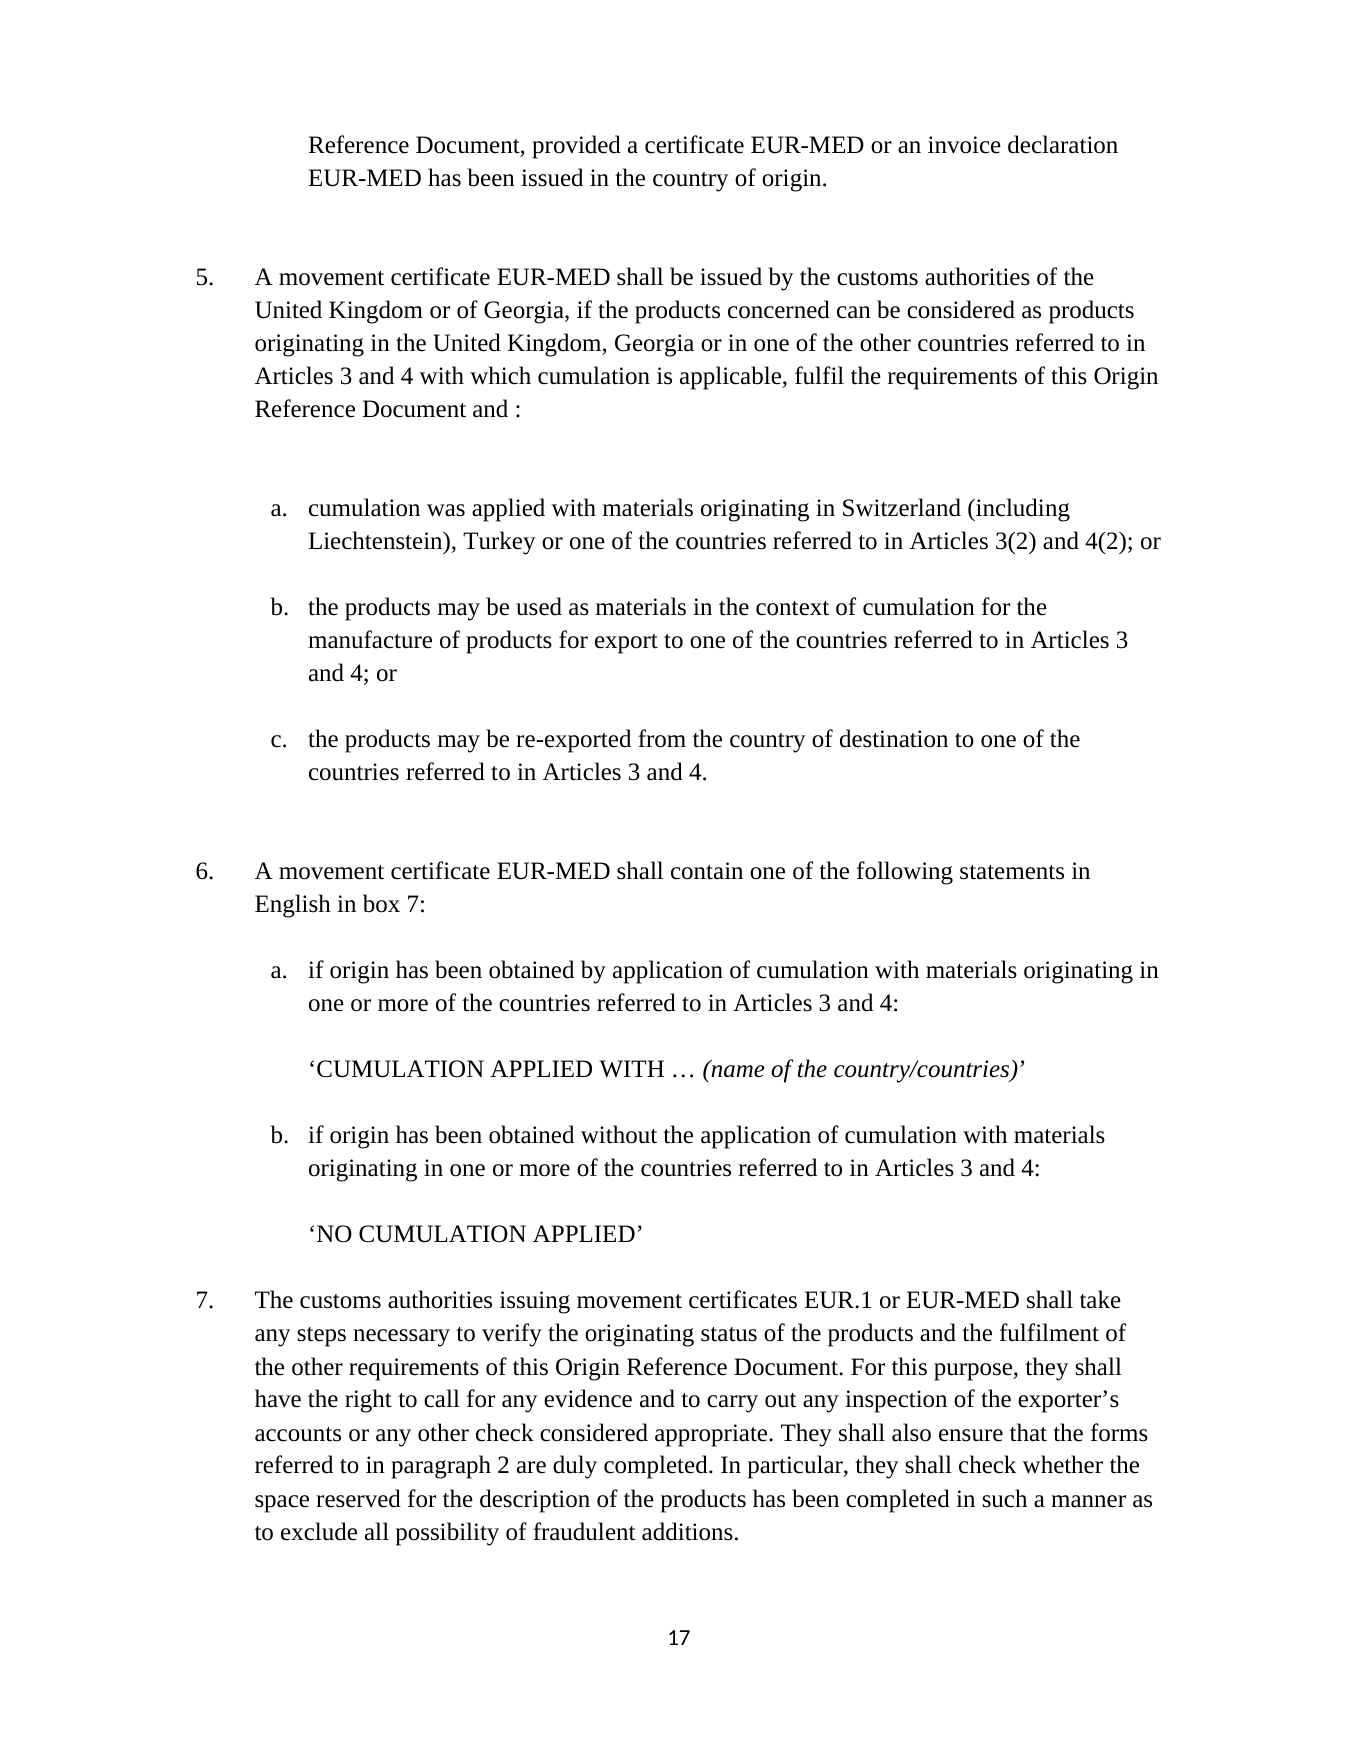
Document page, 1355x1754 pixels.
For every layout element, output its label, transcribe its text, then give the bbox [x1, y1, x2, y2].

list the products may be used as materials in the context of cumulation for the manufacture of products for export to one of the countries referred to in Articles 3 and 4; or [270, 592, 1162, 687]
list A movement certificate EUR-MED shall contain one of the following statements in English in box 7: [195, 856, 1162, 918]
list the products may be re-exported from the country of destination to one of the countries referred to in Articles 3 and 4. [270, 724, 1162, 786]
list if origin has been obtained by application of cumulation with materials originating in one or more of the countries referred to in Articles 3 and 4: [270, 955, 1162, 1017]
text ‘CUMULATION APPLIED WITH … (name of the country/countries)’ [233, 1054, 1162, 1083]
list if origin has been obtained without the application of cumulation with materials originating in one or more of the countries referred to in Articles 3 and 4: [270, 1120, 1162, 1182]
list cumulation was applied with materials originating in Switzerland (including Liechtenstein), Turkey or one of the countries referred to in Articles 3(2) and 4(2); or [270, 493, 1162, 555]
table_header [679, 823, 1162, 856]
text ‘NO CUMULATION APPLIED’ [233, 1219, 1162, 1248]
list A movement certificate EUR-MED shall be issued by the customs authorities of the United Kingdom or of Georgia, if the products concerned can be considered as products originating in the United Kingdom, Georgia or in one of the other countries referred to in Articles 3 and 4 with which cumulation is applicable, fulfil the requirements of this Origin Reference Document and : [195, 262, 1162, 423]
list Reference Document, provided a certificate EUR-MED or an invoice declaration EUR-MED has been issued in the country of origin. [270, 130, 1162, 192]
table_header [195, 823, 678, 856]
list The customs authorities issuing movement certificates EUR.1 or EUR-MED shall take any steps necessary to verify the originating status of the products and the fulfilment of the other requirements of this Origin Reference Document. For this purpose, they shall have the right to call for any evidence and to carry out any inspection of the exporter’s accounts or any other check considered appropriate. They shall also ensure that the forms referred to in paragraph 2 are duly completed. In particular, they shall check whether the space reserved for the description of the products has been completed in such a manner as to exclude all possibility of fraudulent additions. [195, 1286, 1162, 1545]
